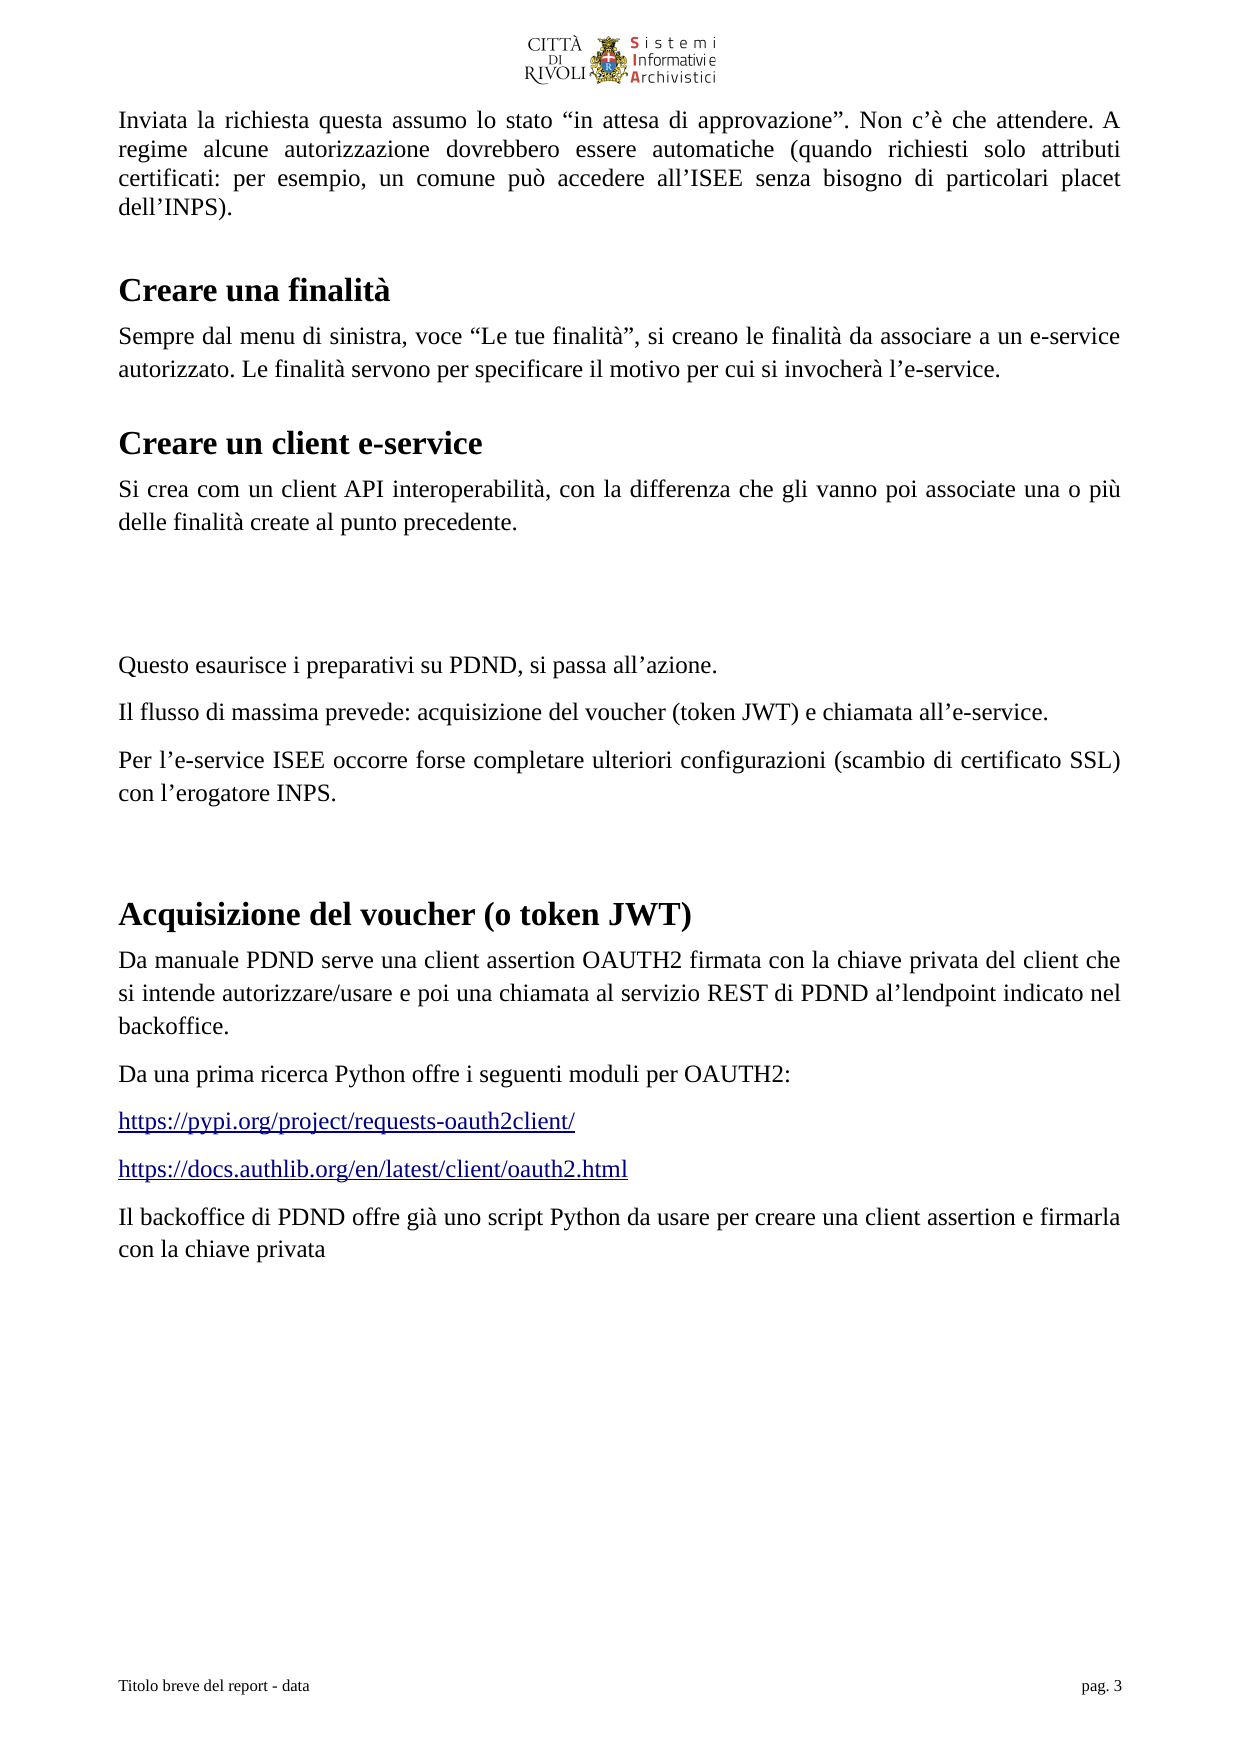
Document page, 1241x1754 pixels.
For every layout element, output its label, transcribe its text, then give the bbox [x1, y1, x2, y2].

text Questo esaurisce i preparativi su PDND, si passa all’azione. [118, 650, 1122, 678]
subtitle Creare un client e-service [118, 423, 1122, 461]
text Inviata la richiesta questa assumo lo stato “in attesa di approvazione”. Non c’è che attendere. A regime alcune autorizzazione dovrebbero essere automatiche (quando richiesti solo attributi certificati: per esempio, un comune può accedere all’ISEE senza bisogno di particolari placet dell’INPS). [118, 106, 1122, 221]
text Il flusso di massima prevede: acquisizione del voucher (token JWT) e chiamata all’e-service. [118, 697, 1122, 726]
text https://docs.authlib.org/en/latest/client/oauth2.html [118, 1154, 1122, 1183]
text Sempre dal menu di sinistra, voce “Le tue finalità”, si creano le finalità da associare a un e-service autorizzato. Le finalità servono per specificare il motivo per cui si invocherà l’e-service. [118, 321, 1122, 383]
text Per l’e-service ISEE occorre forse completare ulteriori configurazioni (scambio di certificato SSL) con l’erogatore INPS. [118, 745, 1122, 807]
text Da una prima ricerca Python offre i seguenti moduli per OAUTH2: [118, 1059, 1122, 1087]
subtitle Acquisizione del voucher (o token JWT) [118, 894, 1122, 933]
text https://pypi.org/project/requests-oauth2client/ [118, 1106, 1122, 1135]
text Il backoffice di PDND offre già uno script Python da usare per creare una client assertion e firmarla con la chiave privata [118, 1202, 1122, 1263]
text Da manuale PDND serve una client assertion OAUTH2 firmata con la chiave privata del client che si intende autorizzare/usare e poi una chiamata al servizio REST di PDND al’lendpoint indicato nel backoffice. [118, 945, 1122, 1040]
picture [524, 34, 716, 85]
text Si crea com un client API interoperabilità, con la differenza che gli vanno poi associate una o più delle finalità create al punto precedente. [118, 474, 1122, 536]
subtitle Creare una finalità [118, 270, 1122, 309]
